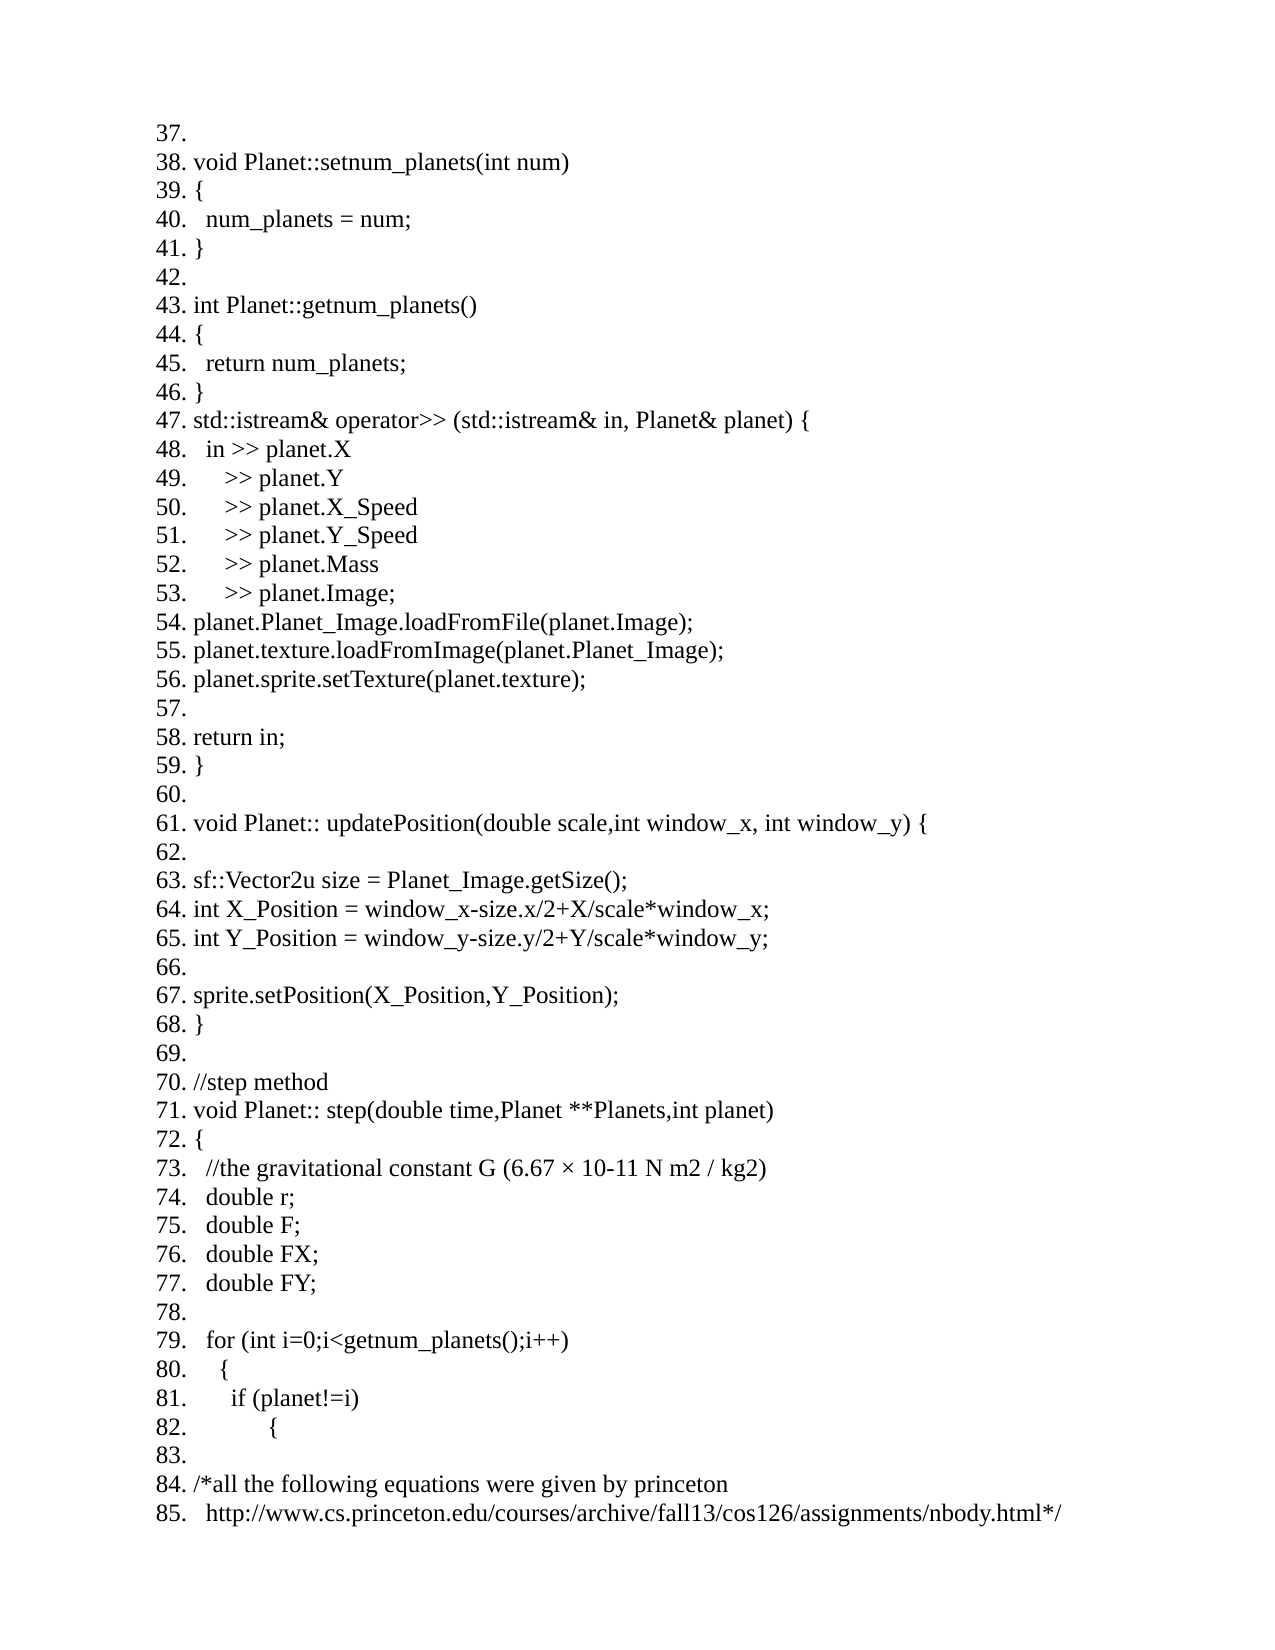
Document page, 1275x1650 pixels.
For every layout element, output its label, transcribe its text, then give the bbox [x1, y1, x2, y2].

list } [156, 233, 1157, 262]
list double FY; [156, 1268, 1157, 1297]
list std::istream& operator>> (std::istream& in, Planet& planet) { [156, 406, 1157, 434]
list void Planet:: step(double time,Planet **Planets,int planet) [156, 1096, 1157, 1124]
list planet.texture.loadFromImage(planet.Planet_Image); [156, 636, 1157, 664]
list //step method [156, 1067, 1157, 1096]
list planet.sprite.setTexture(planet.texture); [156, 664, 1157, 693]
list { [156, 1124, 1157, 1153]
list double FX; [156, 1239, 1157, 1268]
list http://www.cs.princeton.edu/courses/archive/fall13/cos126/assignments/nbody.html*/ [156, 1498, 1157, 1527]
list >> planet.Y [156, 463, 1157, 492]
list { [156, 1412, 1157, 1441]
list /*all the following equations were given by princeton [156, 1469, 1157, 1498]
list { [156, 1354, 1157, 1383]
list } [156, 1009, 1157, 1038]
list planet.Planet_Image.loadFromFile(planet.Image); [156, 607, 1157, 636]
list sprite.setPosition(X_Position,Y_Position); [156, 981, 1157, 1009]
list //the gravitational constant G (6.67 × 10-11 N m2 / kg2) [156, 1153, 1157, 1182]
list return in; [156, 722, 1157, 751]
list { [156, 176, 1157, 204]
list in >> planet.X [156, 434, 1157, 463]
list >> planet.X_Speed [156, 492, 1157, 521]
list void Planet:: updatePosition(double scale,int window_x, int window_y) { [156, 808, 1157, 837]
list if (planet!=i) [156, 1383, 1157, 1412]
list >> planet.Image; [156, 578, 1157, 607]
list int Planet::getnum_planets() [156, 291, 1157, 319]
list double F; [156, 1211, 1157, 1239]
list int Y_Position = window_y-size.y/2+Y/scale*window_y; [156, 923, 1157, 952]
list int X_Position = window_x-size.x/2+X/scale*window_x; [156, 894, 1157, 923]
list for (int i=0;i<getnum_planets();i++) [156, 1326, 1157, 1354]
list >> planet.Mass [156, 549, 1157, 578]
list } [156, 751, 1157, 779]
list void Planet::setnum_planets(int num) [156, 147, 1157, 176]
list sf::Vector2u size = Planet_Image.getSize(); [156, 866, 1157, 894]
list return num_planets; [156, 348, 1157, 377]
list >> planet.Y_Speed [156, 521, 1157, 549]
list { [156, 319, 1157, 348]
list num_planets = num; [156, 204, 1157, 233]
list } [156, 377, 1157, 406]
list double r; [156, 1182, 1157, 1211]
